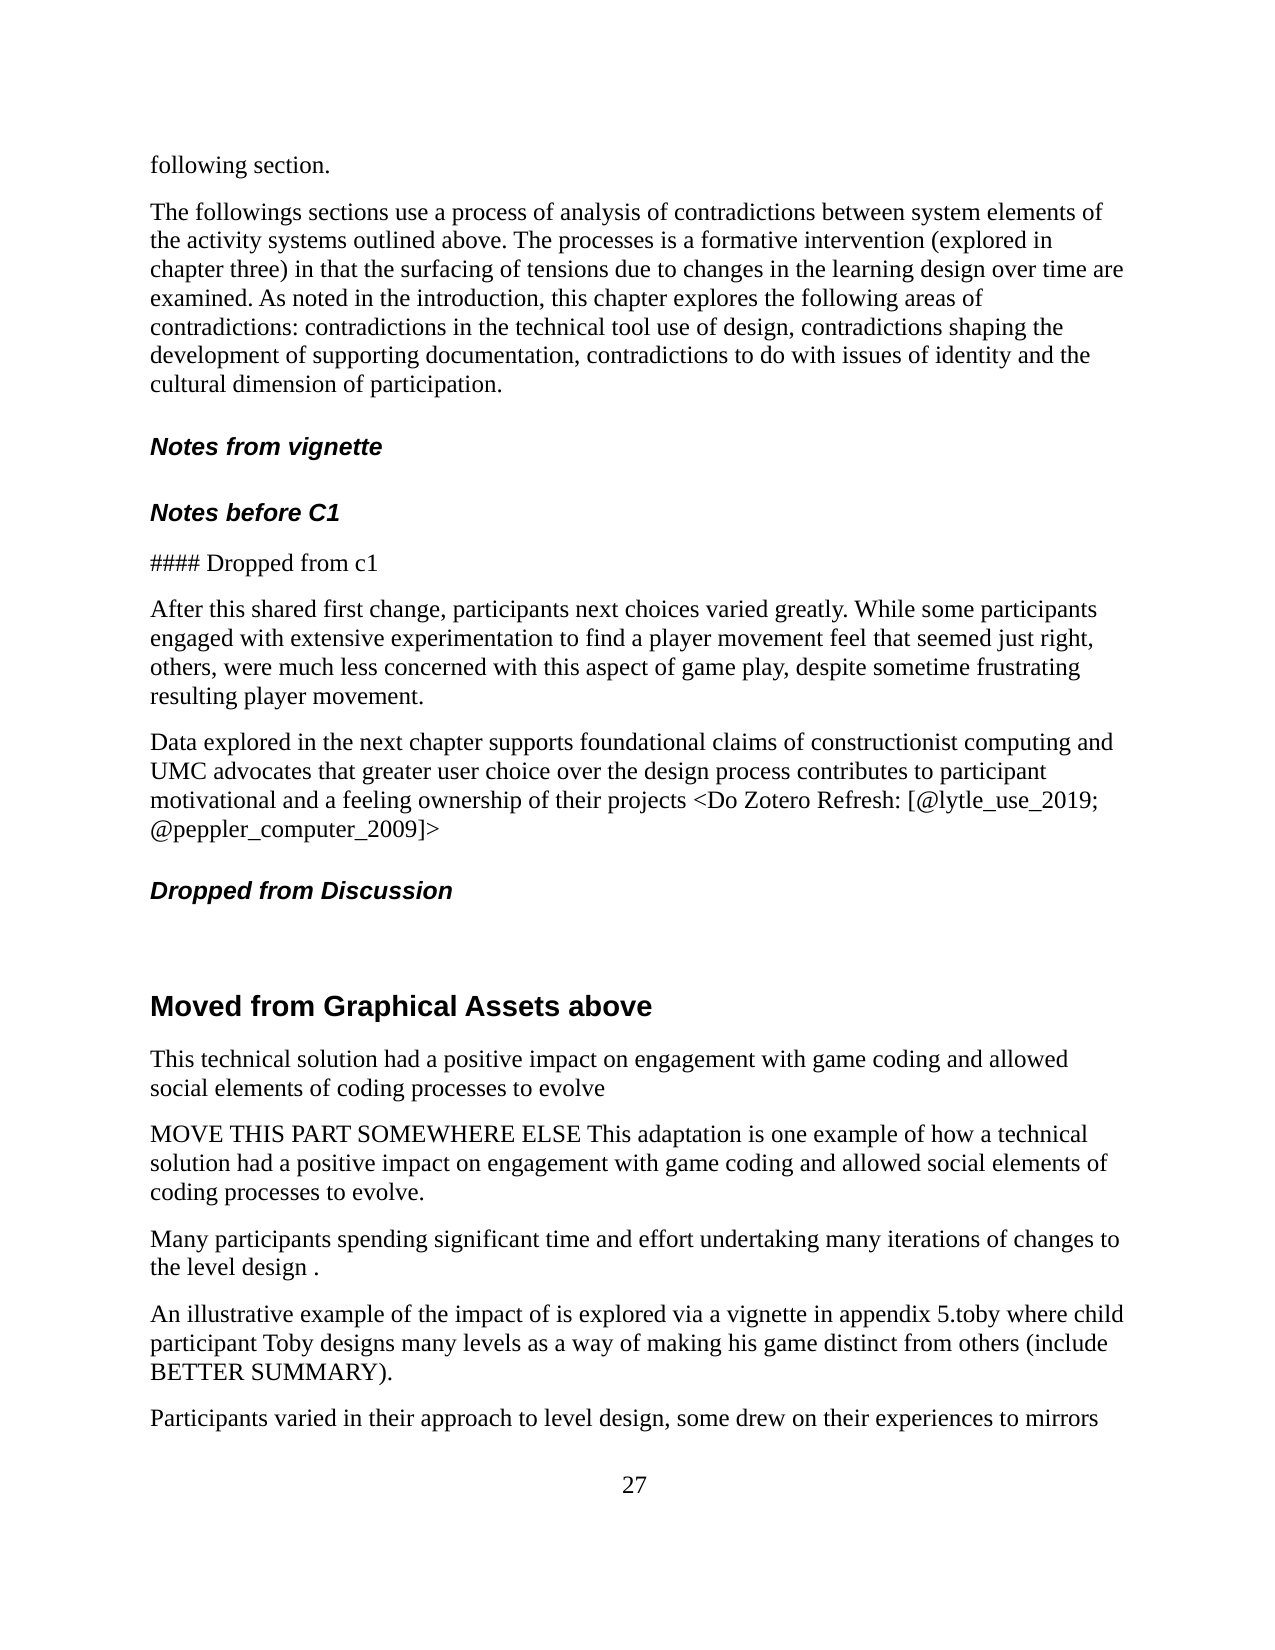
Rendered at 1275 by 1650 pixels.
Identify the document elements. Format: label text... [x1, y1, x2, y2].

text following section. [150, 150, 1125, 179]
text After this shared first change, participants next choices varied greatly. While some participants engaged with extensive experimentation to find a player movement feel that seemed just right, others, were much less concerned with this aspect of game play, despite sometime frustrating resulting player movement. [150, 594, 1125, 709]
text Many participants spending significant time and effort undertaking many iterations of changes to the level design . [150, 1224, 1125, 1281]
text This technical solution had a positive impact on engagement with game coding and allowed social elements of coding processes to evolve [150, 1044, 1125, 1102]
subtitle Notes before C1 [150, 498, 1125, 526]
text The followings sections use a process of analysis of contradictions between system elements of the activity systems outlined above. The processes is a formative intervention (explored in chapter three) in that the surfacing of tensions due to changes in the learning design over time are examined. As noted in the introduction, this chapter explores the following areas of contradictions: contradictions in the technical tool use of design, contradictions shaping the development of supporting documentation, contradictions to do with issues of identity and the cultural dimension of participation. [150, 197, 1125, 398]
text Data explored in the next chapter supports foundational claims of constructionist computing and UMC advocates that greater user choice over the design process contributes to participant motivational and a feeling ownership of their projects <Do Zotero Refresh: [@lytle_use_2019; @peppler_computer_2009]> [150, 727, 1125, 842]
subtitle Notes from vignette [150, 432, 1125, 460]
text #### Dropped from c1 [150, 548, 1125, 577]
subtitle Moved from Graphical Assets above [150, 989, 1125, 1023]
subtitle Dropped from Discussion [150, 876, 1125, 905]
text An illustrative example of the impact of is explored via a vignette in appendix 5.toby where child participant Toby designs many levels as a way of making his game distinct from others (include BETTER SUMMARY). [150, 1299, 1125, 1385]
text MOVE THIS PART SOMEWHERE ELSE This adaptation is one example of how a technical solution had a positive impact on engagement with game coding and allowed social elements of coding processes to evolve. [150, 1119, 1125, 1206]
text Participants varied in their approach to level design, some drew on their experiences to mirrors [150, 1403, 1125, 1432]
